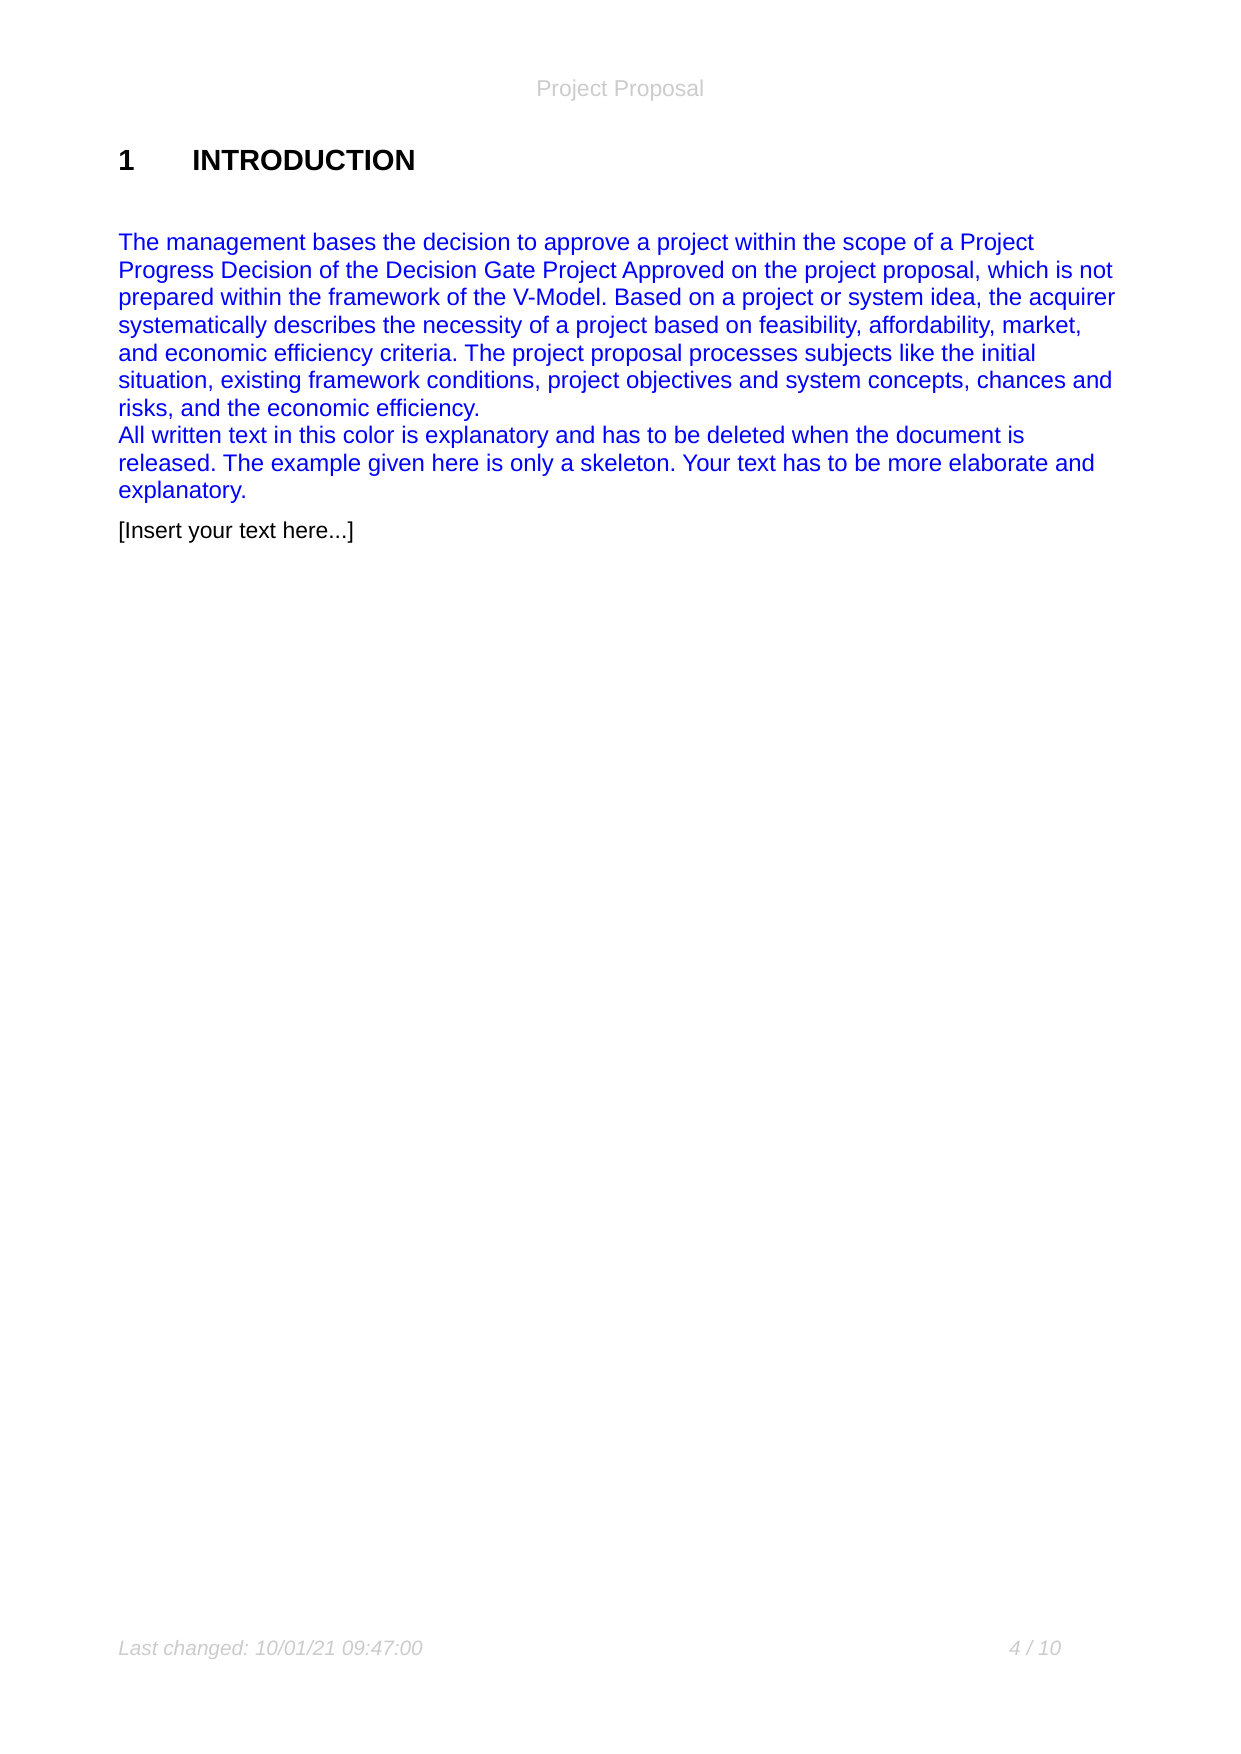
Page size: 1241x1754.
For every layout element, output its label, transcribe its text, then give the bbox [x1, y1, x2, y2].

subtitle Introduction [118, 143, 1122, 177]
text [Insert your text here...] [118, 517, 1122, 543]
text All written text in this color is explanatory and has to be deleted when the document is released. The example given here is only a skeleton. Your text has to be more elaborate and explanatory. [118, 421, 1122, 504]
text The management bases the decision to approve a project within the scope of a Project Progress Decision of the Decision Gate Project Approved on the project proposal, which is not prepared within the framework of the V-Model. Based on a project or system idea, the acquirer systematically describes the necessity of a project based on feasibility, affordability, market, and economic efficiency criteria. The project proposal processes subjects like the initial situation, existing framework conditions, project objectives and system concepts, chances and risks, and the economic efficiency. [118, 228, 1122, 421]
